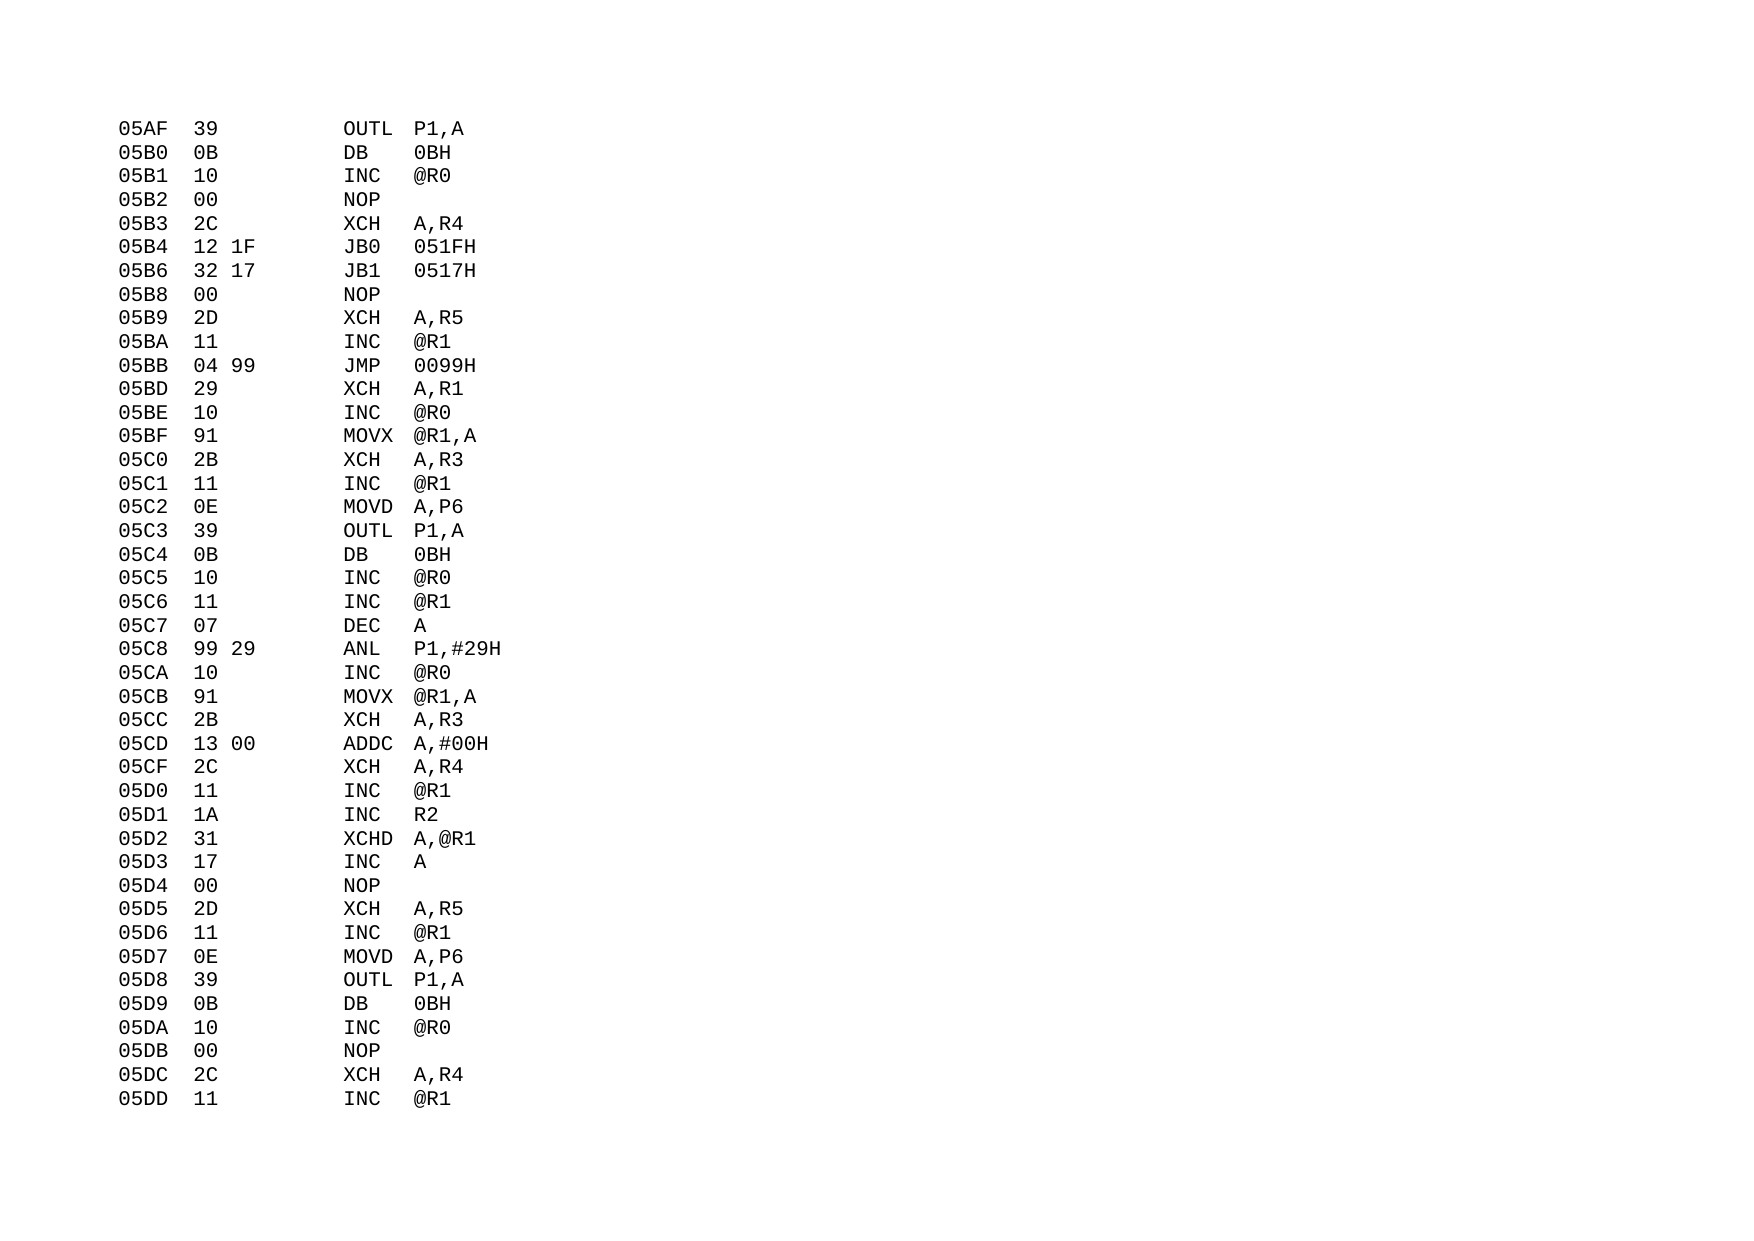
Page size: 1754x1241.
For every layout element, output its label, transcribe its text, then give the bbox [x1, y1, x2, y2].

text 05CC 2B XCH A,R3 [118, 709, 1636, 733]
text 05D5 2D XCH A,R5 [118, 898, 1636, 922]
text 05BA 11 INC @R1 [118, 331, 1636, 354]
text 05B6 32 17 JB1 0517H [118, 260, 1636, 284]
text 05AF 39 OUTL P1,A [118, 118, 1636, 142]
text 05D9 0B DB 0BH [118, 993, 1636, 1017]
text 05D1 1A INC R2 [118, 804, 1636, 827]
text 05B0 0B DB 0BH [118, 142, 1636, 165]
text 05B3 2C XCH A,R4 [118, 213, 1636, 236]
text 05CA 10 INC @R0 [118, 662, 1636, 686]
text 05D0 11 INC @R1 [118, 780, 1636, 804]
text 05D6 11 INC @R1 [118, 922, 1636, 946]
text 05BD 29 XCH A,R1 [118, 378, 1636, 402]
text 05B9 2D XCH A,R5 [118, 307, 1636, 331]
text 05B4 12 1F JB0 051FH [118, 236, 1636, 260]
text 05DD 11 INC @R1 [118, 1088, 1636, 1111]
text 05C7 07 DEC A [118, 615, 1636, 638]
text 05B8 00 NOP [118, 284, 1636, 307]
text 05D7 0E MOVD A,P6 [118, 946, 1636, 969]
text 05D2 31 XCHD A,@R1 [118, 827, 1636, 851]
text 05DA 10 INC @R0 [118, 1017, 1636, 1040]
text 05D4 00 NOP [118, 875, 1636, 898]
text 05C1 11 INC @R1 [118, 473, 1636, 496]
text 05CF 2C XCH A,R4 [118, 757, 1636, 780]
text 05C4 0B DB 0BH [118, 544, 1636, 567]
text 05D3 17 INC A [118, 851, 1636, 875]
text 05C6 11 INC @R1 [118, 591, 1636, 615]
text 05BE 10 INC @R0 [118, 402, 1636, 426]
text 05C3 39 OUTL P1,A [118, 520, 1636, 544]
text 05CB 91 MOVX @R1,A [118, 686, 1636, 709]
text 05B1 10 INC @R0 [118, 165, 1636, 189]
text 05C8 99 29 ANL P1,#29H [118, 638, 1636, 662]
text 05C5 10 INC @R0 [118, 567, 1636, 591]
text 05D8 39 OUTL P1,A [118, 969, 1636, 993]
text 05C0 2B XCH A,R3 [118, 449, 1636, 473]
text 05DB 00 NOP [118, 1040, 1636, 1064]
text 05C2 0E MOVD A,P6 [118, 496, 1636, 520]
text 05BF 91 MOVX @R1,A [118, 426, 1636, 449]
text 05BB 04 99 JMP 0099H [118, 354, 1636, 378]
text 05B2 00 NOP [118, 189, 1636, 213]
text 05DC 2C XCH A,R4 [118, 1064, 1636, 1088]
text 05CD 13 00 ADDC A,#00H [118, 733, 1636, 757]
